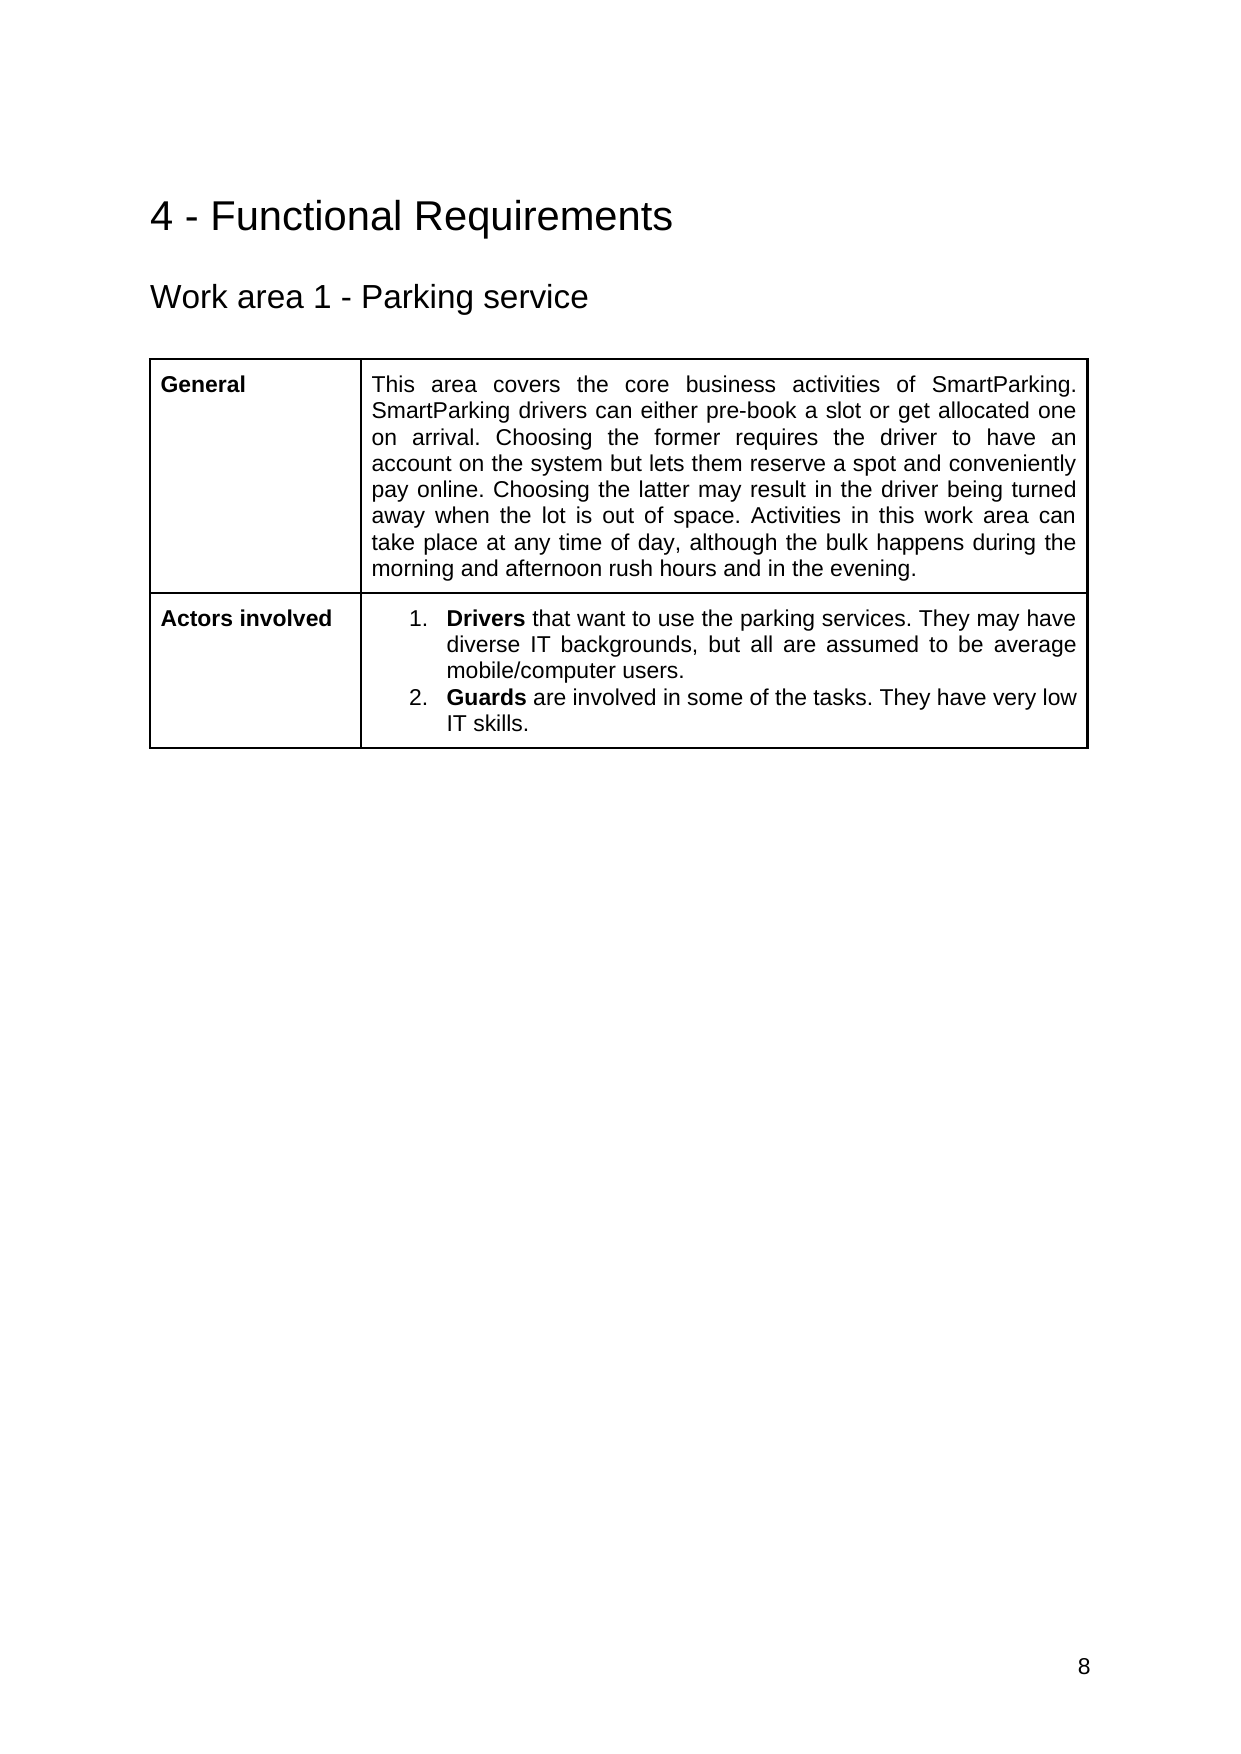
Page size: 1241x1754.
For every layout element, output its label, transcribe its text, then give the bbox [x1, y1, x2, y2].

subtitle 4 - Functional Requirements [150, 192, 1090, 239]
table_cell Drivers that want to use the parking services. They may have diverse IT backgrounds, but all are assumed to be average mobile/computer users. Guards are involved in some of the tasks. They have very low IT skills. [362, 594, 1086, 747]
table_header This area covers the core business activities of SmartParking. SmartParking drivers can either pre-book a slot or get allocated one on arrival. Choosing the former requires the driver to have an account on the system but lets them reserve a spot and conveniently pay online. Choosing the latter may result in the driver being turned away when the lot is out of space. Activities in this work area can take place at any time of day, although the bulk happens during the morning and afternoon rush hours and in the evening. [362, 360, 1086, 592]
table_header General [151, 360, 360, 592]
subtitle Work area 1 - Parking service [150, 277, 1090, 316]
table_cell Actors involved [151, 594, 360, 747]
